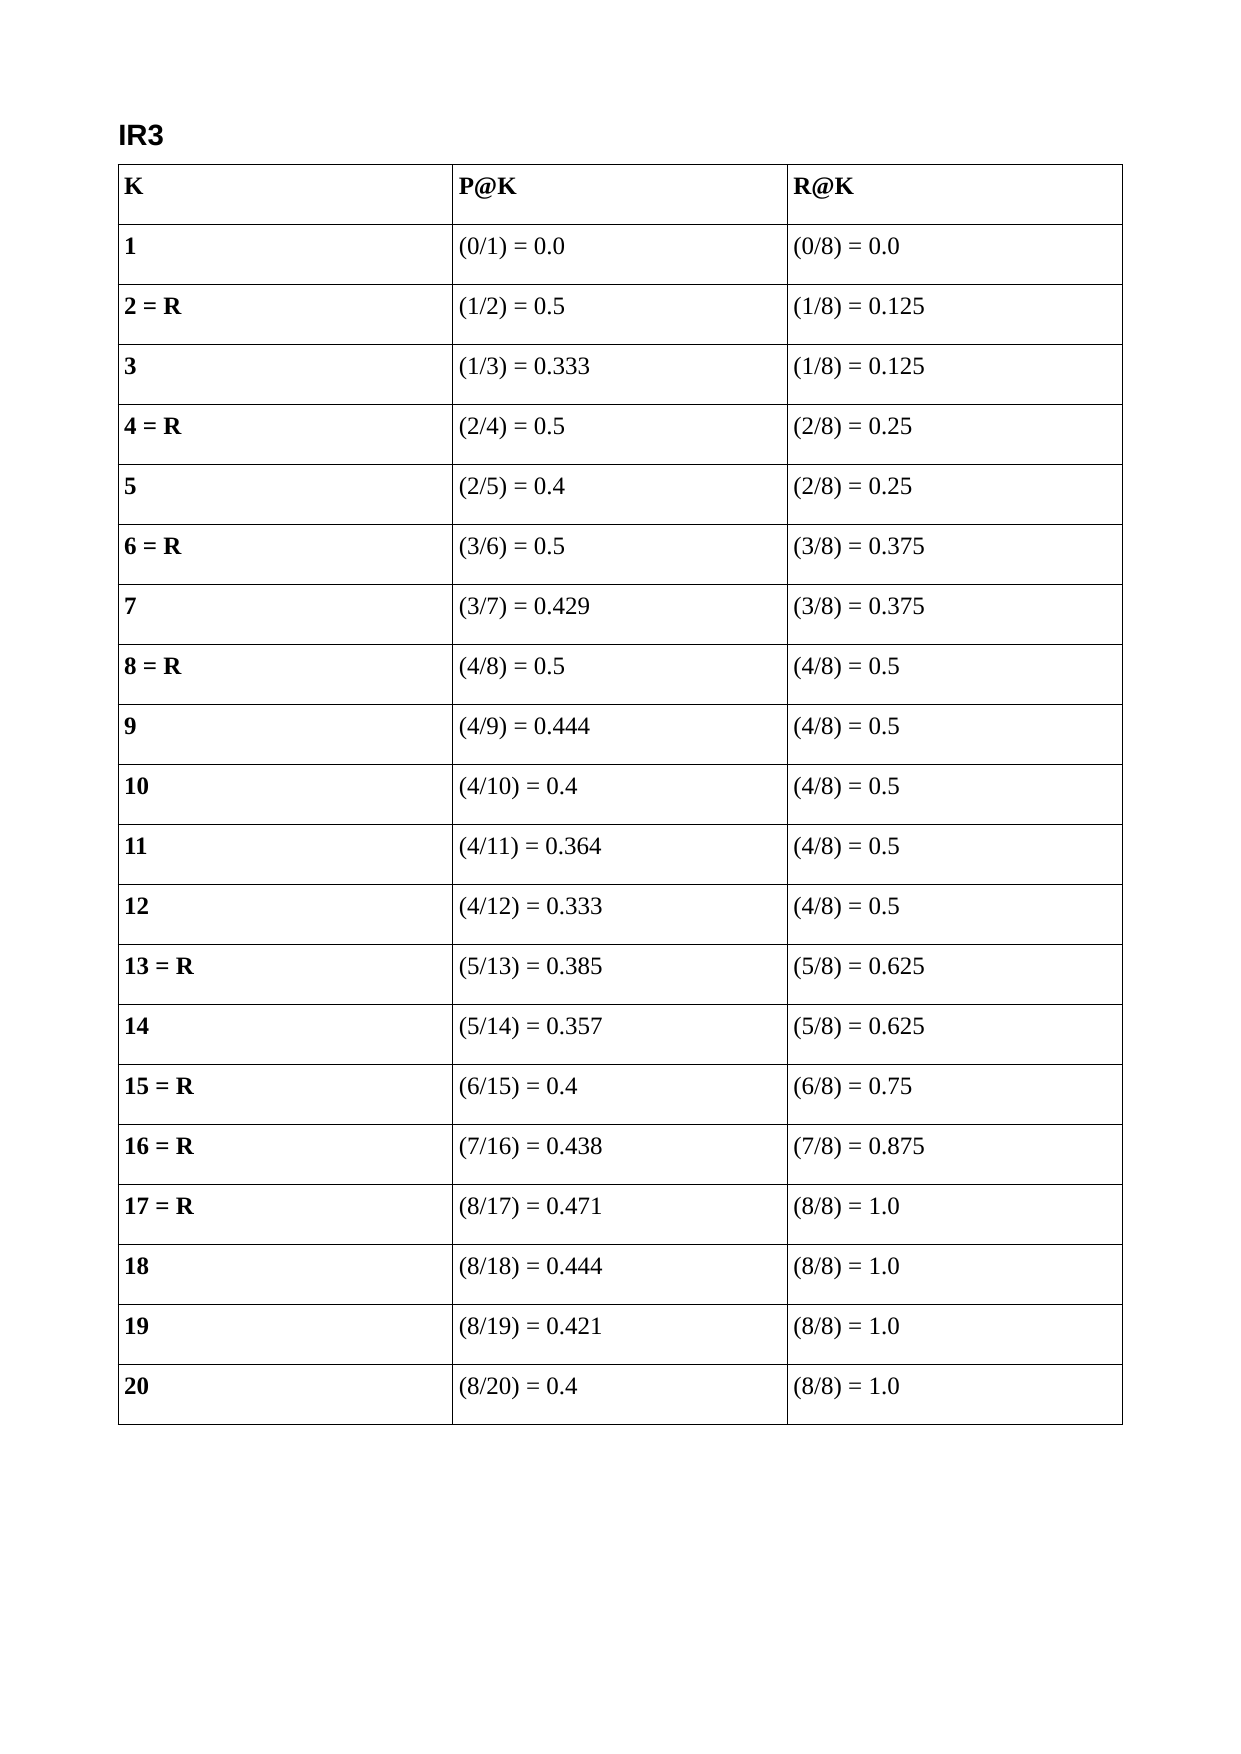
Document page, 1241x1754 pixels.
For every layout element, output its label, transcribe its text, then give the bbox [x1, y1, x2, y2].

table_cell 12 [119, 885, 452, 944]
table_cell (3/8) = 0.375 [788, 525, 1122, 584]
table_cell (0/1) = 0.0 [453, 225, 787, 284]
table_cell (7/16) = 0.438 [453, 1125, 787, 1184]
table_cell (4/11) = 0.364 [453, 825, 787, 884]
table_cell (3/7) = 0.429 [453, 585, 787, 644]
table_header R@K [788, 165, 1122, 224]
table_cell (8/17) = 0.471 [453, 1185, 787, 1244]
table_header K [119, 165, 452, 224]
table_cell (2/4) = 0.5 [453, 405, 787, 464]
table_cell (4/10) = 0.4 [453, 765, 787, 824]
table_cell 6 = R [119, 525, 452, 584]
table_cell (5/14) = 0.357 [453, 1005, 787, 1064]
table_cell 13 = R [119, 945, 452, 1004]
table_cell 11 [119, 825, 452, 884]
table_cell (4/12) = 0.333 [453, 885, 787, 944]
table_cell 5 [119, 465, 452, 524]
table_cell (4/8) = 0.5 [453, 645, 787, 704]
table_cell (1/2) = 0.5 [453, 285, 787, 344]
table_cell (1/8) = 0.125 [788, 345, 1122, 404]
table_cell (4/8) = 0.5 [788, 645, 1122, 704]
table_cell 7 [119, 585, 452, 644]
table_cell (8/18) = 0.444 [453, 1245, 787, 1304]
table_cell (4/8) = 0.5 [788, 825, 1122, 884]
table_cell 16 = R [119, 1125, 452, 1184]
table_header P@K [453, 165, 787, 224]
table_cell (6/15) = 0.4 [453, 1065, 787, 1124]
table_cell (5/8) = 0.625 [788, 945, 1122, 1004]
subtitle IR3 [118, 118, 1122, 152]
table_cell 4 = R [119, 405, 452, 464]
table_cell (1/8) = 0.125 [788, 285, 1122, 344]
table_cell 2 = R [119, 285, 452, 344]
table_cell (4/8) = 0.5 [788, 885, 1122, 944]
table_cell (2/8) = 0.25 [788, 405, 1122, 464]
table_cell 18 [119, 1245, 452, 1304]
table_cell (8/8) = 1.0 [788, 1185, 1122, 1244]
table_cell 8 = R [119, 645, 452, 704]
table_cell (4/8) = 0.5 [788, 765, 1122, 824]
table_cell (8/8) = 1.0 [788, 1365, 1122, 1424]
table_cell (2/8) = 0.25 [788, 465, 1122, 524]
table_cell (1/3) = 0.333 [453, 345, 787, 404]
table_cell (2/5) = 0.4 [453, 465, 787, 524]
table_cell 3 [119, 345, 452, 404]
table_cell 9 [119, 705, 452, 764]
table_cell 15 = R [119, 1065, 452, 1124]
table_cell (7/8) = 0.875 [788, 1125, 1122, 1184]
table_cell (8/20) = 0.4 [453, 1365, 787, 1424]
table_cell (5/13) = 0.385 [453, 945, 787, 1004]
table_cell (6/8) = 0.75 [788, 1065, 1122, 1124]
table_cell 19 [119, 1305, 452, 1364]
table_cell 17 = R [119, 1185, 452, 1244]
table_cell (4/9) = 0.444 [453, 705, 787, 764]
table_cell (3/8) = 0.375 [788, 585, 1122, 644]
table_cell (8/8) = 1.0 [788, 1305, 1122, 1364]
table_cell (5/8) = 0.625 [788, 1005, 1122, 1064]
table_cell 1 [119, 225, 452, 284]
table_cell 14 [119, 1005, 452, 1064]
table_cell (3/6) = 0.5 [453, 525, 787, 584]
table_cell (8/8) = 1.0 [788, 1245, 1122, 1304]
table_cell (4/8) = 0.5 [788, 705, 1122, 764]
table_cell 20 [119, 1365, 452, 1424]
table_cell 10 [119, 765, 452, 824]
table_cell (8/19) = 0.421 [453, 1305, 787, 1364]
table_cell (0/8) = 0.0 [788, 225, 1122, 284]
